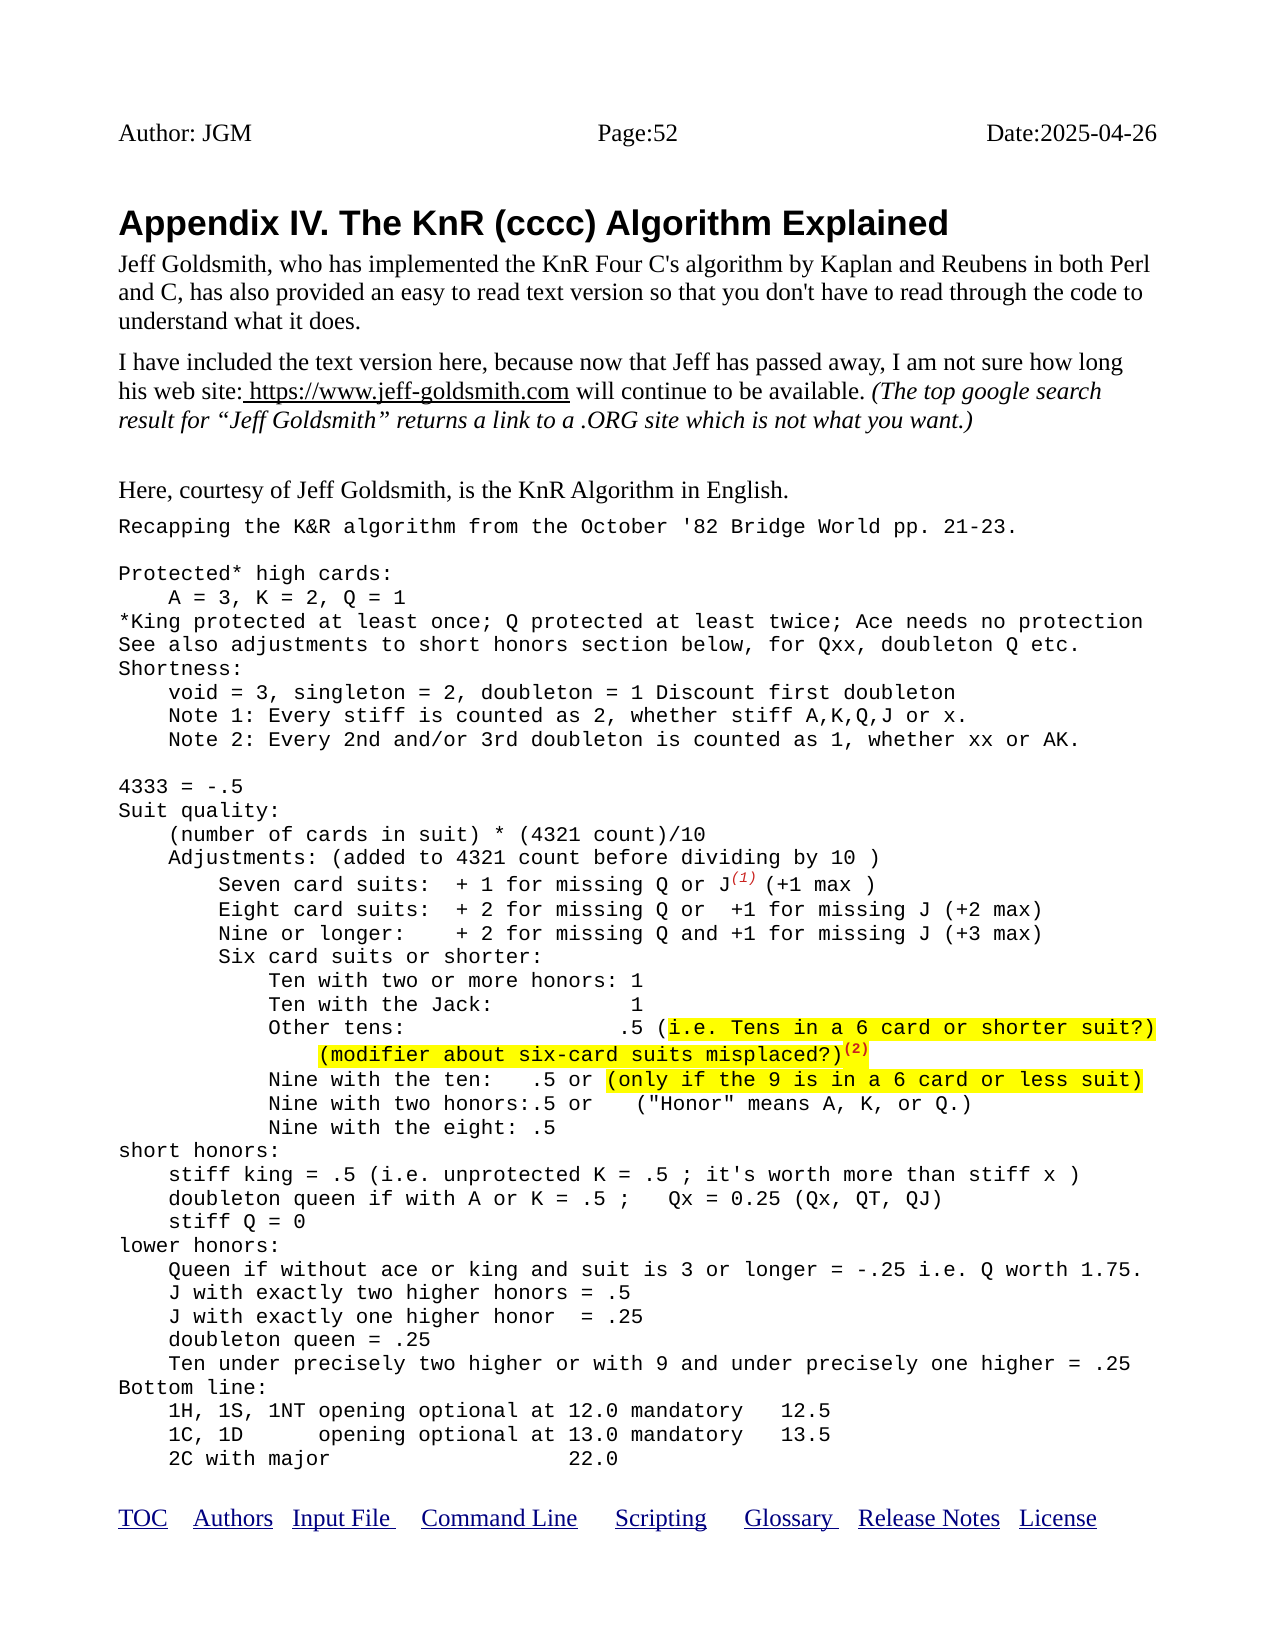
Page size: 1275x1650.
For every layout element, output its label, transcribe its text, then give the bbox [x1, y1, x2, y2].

text Six card suits or shorter: [118, 946, 1157, 970]
text Queen if without ace or king and suit is 3 or longer = -.25 i.e. Q worth 1.75. [118, 1258, 1157, 1282]
subtitle Appendix IV. The KnR (cccc) Algorithm Explained [118, 202, 1157, 243]
text Nine with the eight: .5 [118, 1117, 1157, 1140]
text Note 1: Every stiff is counted as 2, whether stiff A,K,Q,J or x. [118, 705, 1157, 729]
text Protected* high cards: [118, 563, 1157, 587]
text stiff Q = 0 [118, 1211, 1157, 1235]
text Jeff Goldsmith, who has implemented the KnR Four C's algorithm by Kaplan and Reubens in both Perl and C, has also provided an easy to read text version so that you don't have to read through the code to understand what it does. [118, 249, 1157, 335]
text void = 3, singleton = 2, doubleton = 1 Discount first doubleton [118, 682, 1157, 705]
text Nine or longer: + 2 for missing Q and +1 for missing J (+3 max) [118, 923, 1157, 946]
text Recapping the K&R algorithm from the October '82 Bridge World pp. 21-23. [118, 516, 1157, 540]
text Ten with the Jack: 1 [118, 994, 1157, 1017]
text Ten under precisely two higher or with 9 and under precisely one higher = .25 [118, 1353, 1157, 1377]
text Here, courtesy of Jeff Goldsmith, is the KnR Algorithm in English. [118, 475, 1157, 504]
text Nine with the ten: .5 or (only if the 9 is in a 6 card or less suit) [118, 1069, 1157, 1093]
text 2C with major 22.0 [118, 1448, 1157, 1471]
text Note 2: Every 2nd and/or 3rd doubleton is counted as 1, whether xx or AK. [118, 729, 1157, 753]
text short honors: [118, 1140, 1157, 1164]
text Seven card suits: + 1 for missing Q or J(1) (+1 max ) [118, 871, 1157, 899]
text lower honors: [118, 1235, 1157, 1258]
text (number of cards in suit) * (4321 count)/10 [118, 823, 1157, 847]
text I have included the text version here, because now that Jeff has passed away, I am not sure how long his web site: https://www.jeff-goldsmith.com will continue to be available. (The top google search result for “Jeff Goldsmith” returns a link to a .ORG site which is not what you want.) [118, 347, 1157, 434]
text Adjustments: (added to 4321 count before dividing by 10 ) [118, 847, 1157, 871]
text Bottom line: [118, 1377, 1157, 1400]
text doubleton queen = .25 [118, 1329, 1157, 1353]
text Other tens: .5 (i.e. Tens in a 6 card or shorter suit?) [118, 1017, 1157, 1041]
text Ten with two or more honors: 1 [118, 970, 1157, 994]
text 4333 = -.5 [118, 776, 1157, 800]
text Shortness: [118, 658, 1157, 682]
text See also adjustments to short honors section below, for Qxx, doubleton Q etc. [118, 634, 1157, 658]
text Nine with two honors:.5 or ("Honor" means A, K, or Q.) [118, 1093, 1157, 1117]
text Eight card suits: + 2 for missing Q or +1 for missing J (+2 max) [118, 899, 1157, 923]
text 1C, 1D opening optional at 13.0 mandatory 13.5 [118, 1424, 1157, 1448]
text Suit quality: [118, 800, 1157, 823]
text A = 3, K = 2, Q = 1 [118, 587, 1157, 611]
text doubleton queen if with A or K = .5 ; Qx = 0.25 (Qx, QT, QJ) [118, 1188, 1157, 1211]
text 1H, 1S, 1NT opening optional at 12.0 mandatory 12.5 [118, 1400, 1157, 1424]
text J with exactly one higher honor = .25 [118, 1306, 1157, 1329]
text stiff king = .5 (i.e. unprotected K = .5 ; it's worth more than stiff x ) [118, 1164, 1157, 1188]
text (modifier about six-card suits misplaced?)(2) [118, 1041, 1157, 1069]
text J with exactly two higher honors = .5 [118, 1282, 1157, 1306]
text *King protected at least once; Q protected at least twice; Ace needs no protection [118, 611, 1157, 634]
